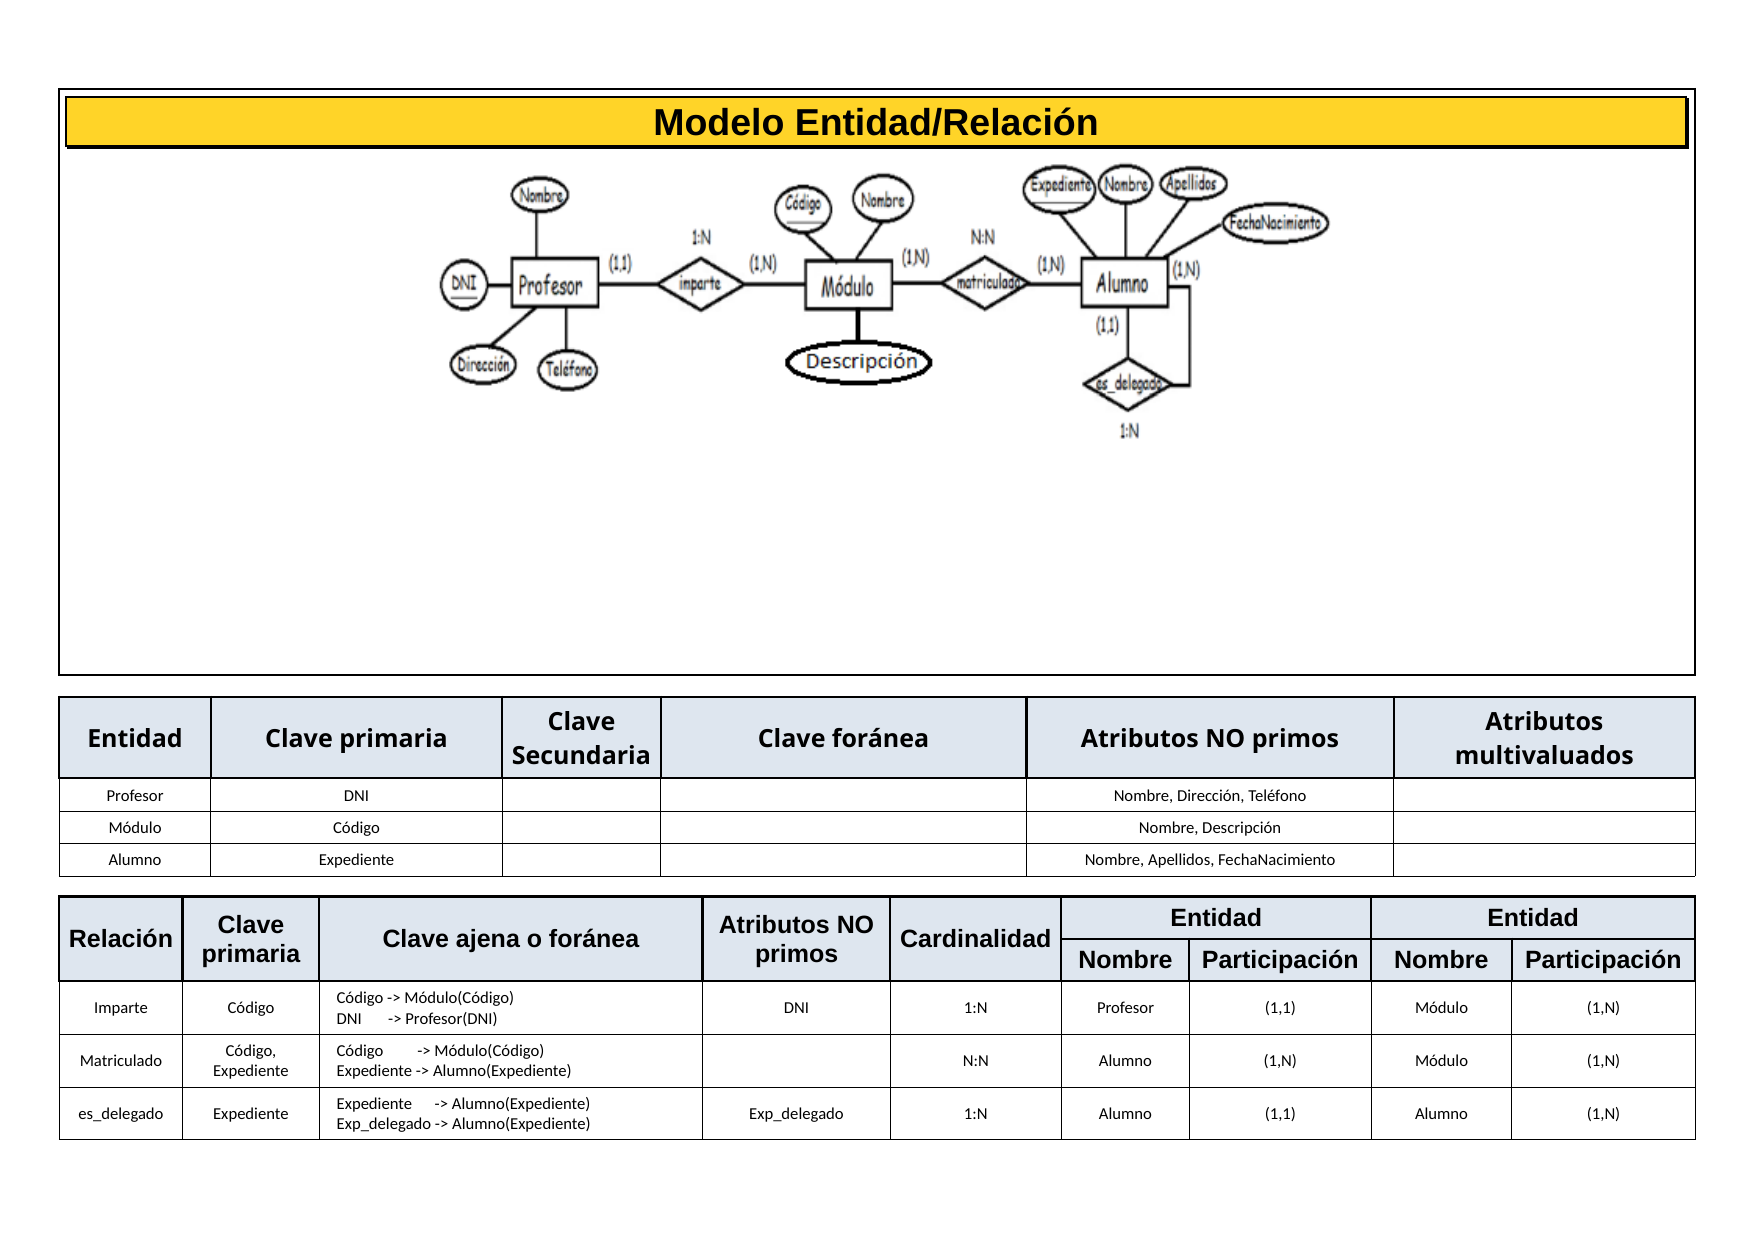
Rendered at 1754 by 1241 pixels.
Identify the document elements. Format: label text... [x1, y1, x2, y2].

table_cell Expediente -> Alumno(Expediente) Exp_delegado -> Alumno(Expediente) [320, 1088, 702, 1139]
table_cell Código -> Módulo(Código) DNI -> Profesor(DNI) [320, 982, 702, 1034]
table_header Clave ajena o foránea [320, 898, 701, 980]
table_header Cardinalidad [891, 898, 1060, 980]
table_cell [661, 779, 1026, 811]
table_cell Código -> Módulo(Código) Expediente -> Alumno(Expediente) [320, 1035, 702, 1087]
table_cell (1,N) [1512, 982, 1695, 1034]
table_cell [60, 155, 1694, 674]
table_cell Exp_delegado [703, 1088, 890, 1139]
table_cell 1:N [891, 982, 1061, 1034]
table_cell (1,N) [1512, 1088, 1695, 1139]
table_header Entidad [1372, 898, 1694, 938]
table_cell (1,N) [1512, 1035, 1695, 1087]
table_cell Expediente [183, 1088, 319, 1139]
table_cell (1,1) [1190, 982, 1371, 1034]
table_cell Alumno [1062, 1035, 1189, 1087]
table_cell es_delegado [60, 1088, 182, 1139]
table_header Clave primaria [184, 898, 318, 980]
table_header Clave foránea [662, 698, 1025, 777]
table_cell (1,1) [1190, 1088, 1371, 1139]
table_cell Alumno [1372, 1088, 1511, 1139]
table_cell Participación [1190, 940, 1370, 980]
table_cell [661, 844, 1026, 876]
table_header Atributos NO primos [1028, 698, 1393, 777]
table_cell [661, 812, 1026, 843]
table_cell Módulo [1372, 982, 1511, 1034]
table_cell [503, 812, 660, 843]
table_cell Imparte [60, 982, 182, 1034]
table_cell 1:N [891, 1088, 1061, 1139]
table_cell [703, 1035, 890, 1087]
table_cell Módulo [60, 812, 210, 843]
table_header Entidad [1062, 898, 1370, 938]
table_header Relación [60, 898, 181, 980]
table_cell Profesor [60, 779, 210, 811]
table_cell Nombre, Descripción [1027, 812, 1393, 843]
table_header Clave Secundaria [503, 698, 660, 777]
table_cell Nombre [1062, 940, 1188, 980]
table_cell Módulo [1372, 1035, 1511, 1087]
table_cell Nombre, Apellidos, FechaNacimiento [1027, 844, 1393, 876]
table_cell Alumno [60, 844, 210, 876]
table_cell Código, Expediente [183, 1035, 319, 1087]
table_cell [503, 844, 660, 876]
table_cell Código [183, 982, 319, 1034]
table_cell Nombre [1372, 940, 1511, 980]
table_cell Alumno [1062, 1088, 1189, 1139]
table_cell [1394, 844, 1695, 876]
table_cell [1394, 812, 1695, 843]
table_cell [1394, 779, 1695, 811]
table_cell Expediente [211, 844, 502, 876]
table_cell Profesor [1062, 982, 1189, 1034]
table_header Modelo Entidad/Relación [60, 90, 1694, 155]
table_cell Nombre, Dirección, Teléfono [1027, 779, 1393, 811]
table_cell [503, 779, 660, 811]
table_header Atributos NO primos [704, 898, 889, 980]
table_cell N:N [891, 1035, 1061, 1087]
table_cell Matriculado [60, 1035, 182, 1087]
table_cell DNI [211, 779, 502, 811]
table_cell (1,N) [1190, 1035, 1371, 1087]
table_cell Participación [1513, 940, 1694, 980]
table_cell Código [211, 812, 502, 843]
table_header Clave primaria [212, 698, 501, 777]
table_header Entidad [60, 698, 210, 777]
table_header Atributos multivaluados [1395, 698, 1694, 777]
table_cell DNI [703, 982, 890, 1034]
